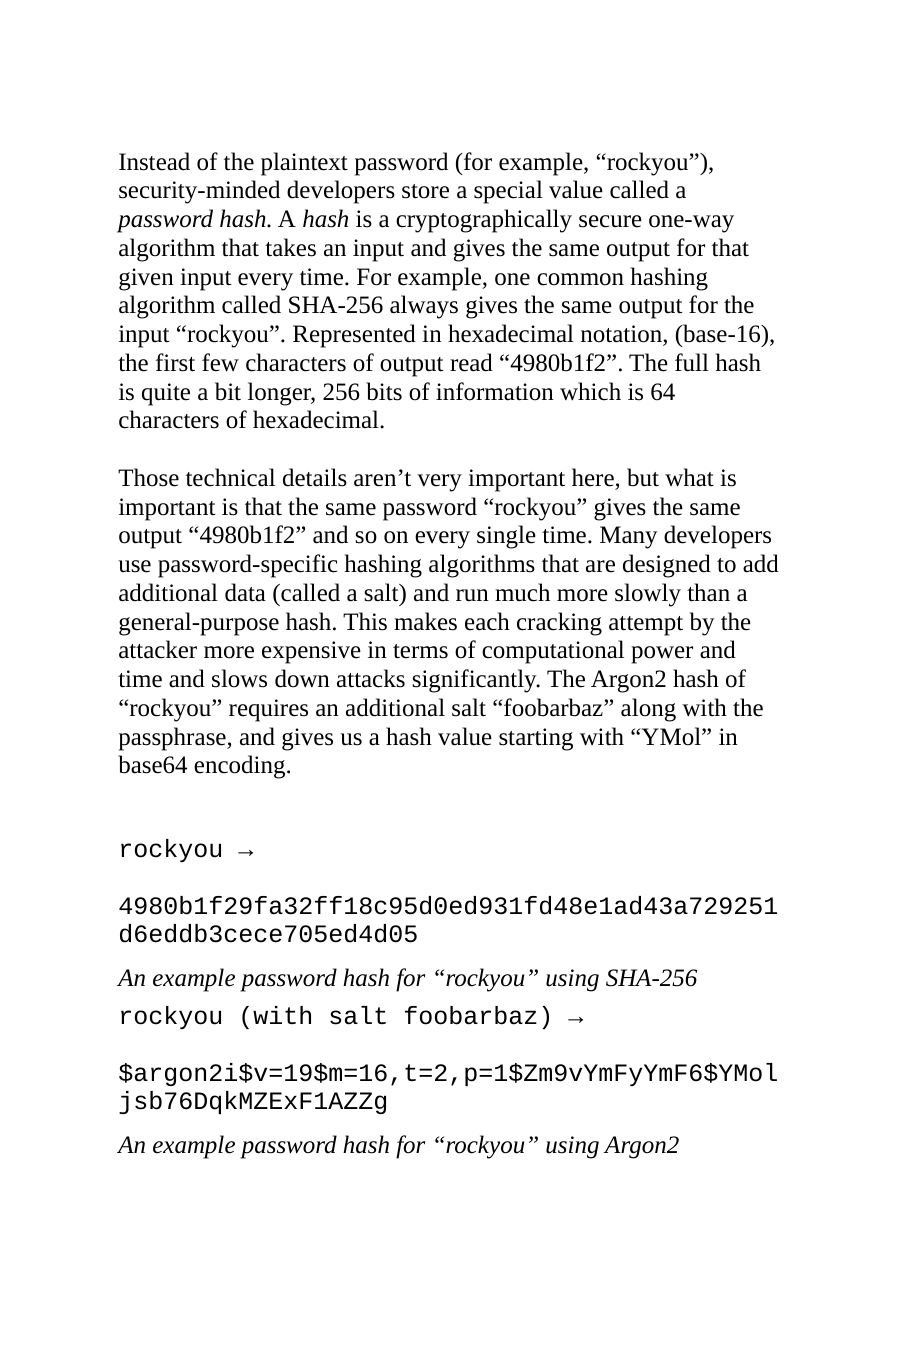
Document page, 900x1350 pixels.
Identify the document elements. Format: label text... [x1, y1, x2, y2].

text Those technical details aren’t very important here, but what is important is that the same password “rockyou” gives the same output “4980b1f2” and so on every single time. Many developers use password-specific hashing algorithms that are designed to add additional data (called a salt) and run much more slowly than a general-purpose hash. This makes each cracking attempt by the attacker more expensive in terms of computational power and time and slows down attacks significantly. The Argon2 hash of “rockyou” requires an additional salt “foobarbaz” along with the passphrase, and gives us a hash value starting with “YMol” in base64 encoding. [118, 463, 782, 779]
text $argon2i$v=19$m=16,t=2,p=1$Zm9vYmFyYmF6$YMoljsb76DqkMZExF1AZZg [118, 1032, 782, 1117]
text An example password hash for “rockyou” using Argon2 [118, 1130, 782, 1158]
text Instead of the plaintext password (for example, “rockyou”), security-minded developers store a special value called a password hash. A hash is a cryptographically secure one-way algorithm that takes an input and gives the same output for that given input every time. For example, one common hashing algorithm called SHA-256 always gives the same output for the input “rockyou”. Represented in hexadecimal notation, (base-16), the first few characters of output read “4980b1f2”. The full hash is quite a bit longer, 256 bits of information which is 64 characters of hexadecimal. [118, 147, 782, 434]
text An example password hash for “rockyou” using SHA-256 [118, 963, 782, 991]
text rockyou (with salt foobarbaz) → [118, 1004, 782, 1032]
text rockyou → [118, 837, 782, 865]
text 4980b1f29fa32ff18c95d0ed931fd48e1ad43a729251d6eddb3cece705ed4d05 [118, 865, 782, 950]
